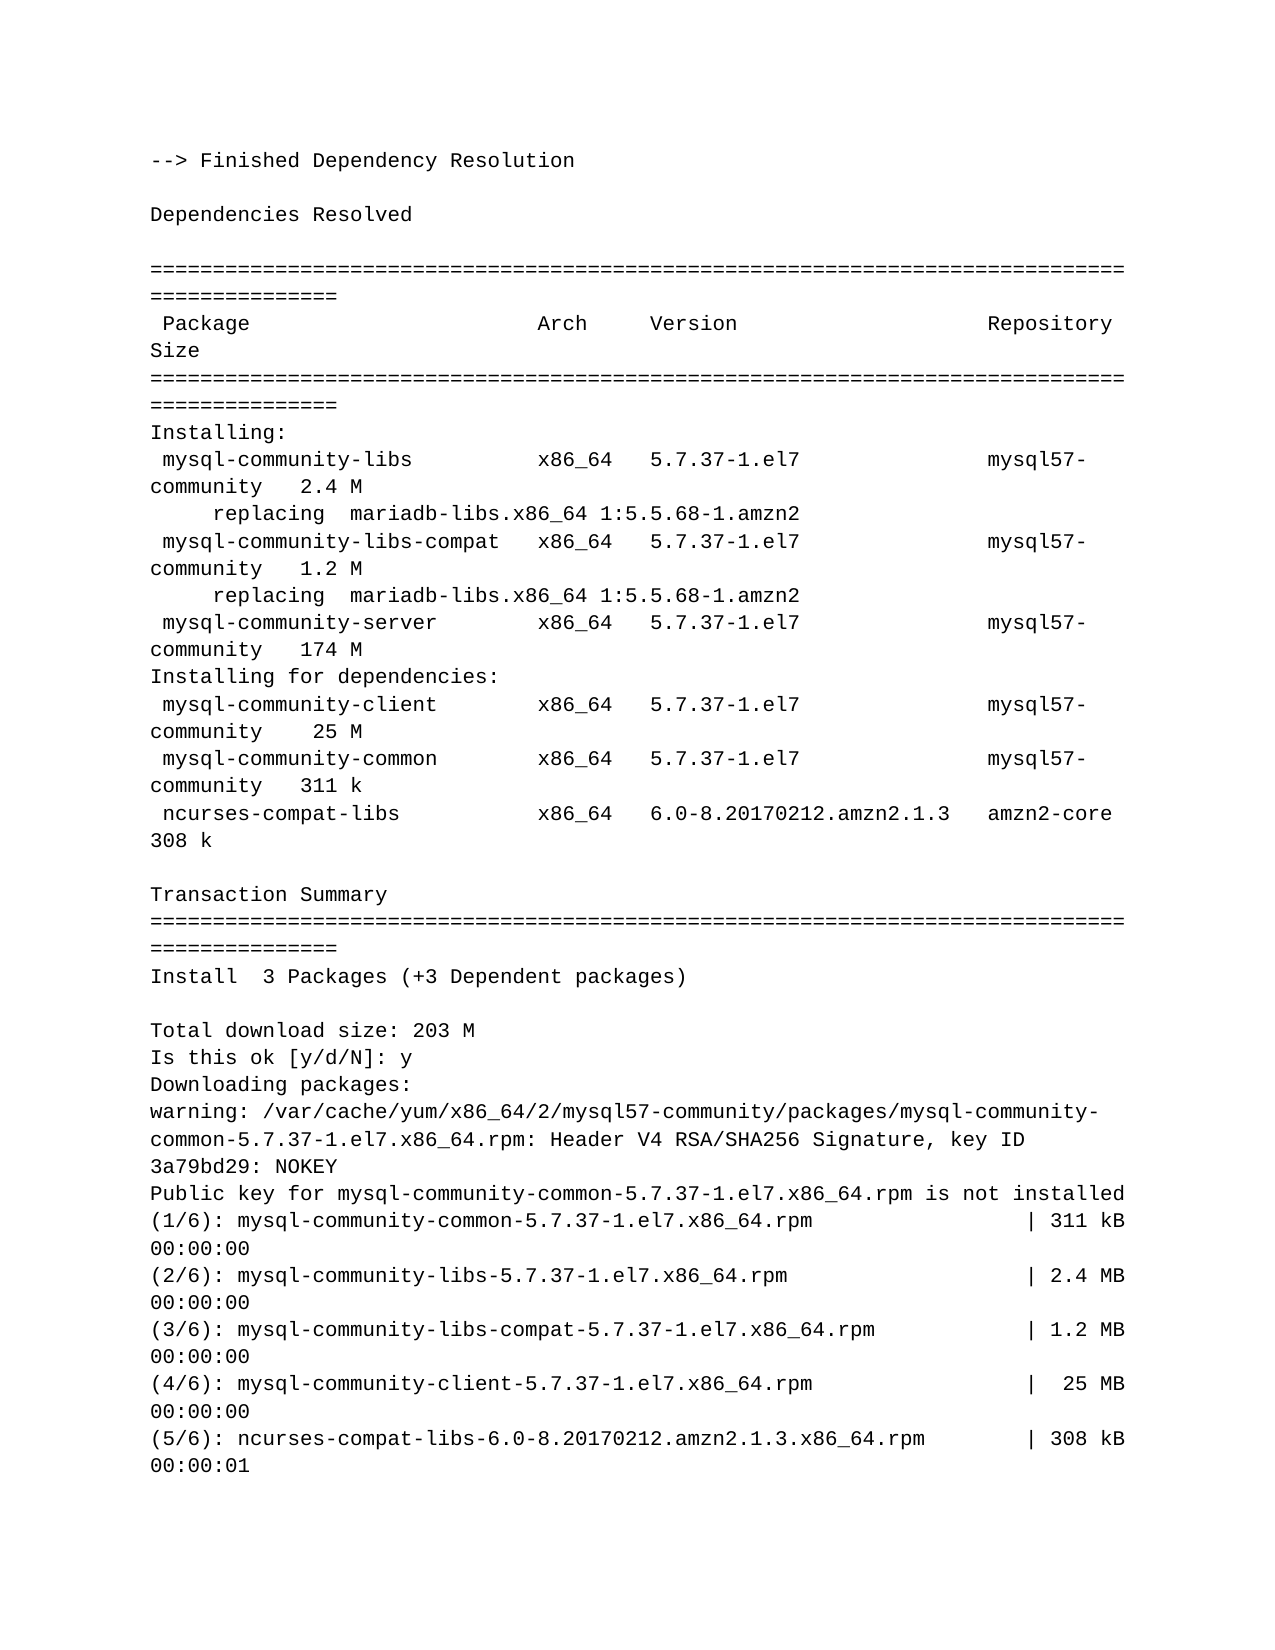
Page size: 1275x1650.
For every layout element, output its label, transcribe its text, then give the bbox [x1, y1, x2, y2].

text Install 3 Packages (+3 Dependent packages) [150, 966, 1125, 989]
text ============================================================================================= [150, 259, 1125, 309]
text replacing mariadb-libs.x86_64 1:5.5.68-1.amzn2 [150, 585, 1125, 609]
text Installing: [150, 422, 1125, 446]
text mysql-community-client x86_64 5.7.37-1.el7 mysql57-community 25 M [150, 694, 1125, 744]
text Public key for mysql-community-common-5.7.37-1.el7.x86_64.rpm is not installed [150, 1183, 1125, 1207]
text Total download size: 203 M [150, 1020, 1125, 1044]
text Downloading packages: [150, 1074, 1125, 1098]
text mysql-community-common x86_64 5.7.37-1.el7 mysql57-community 311 k [150, 748, 1125, 799]
text (1/6): mysql-community-common-5.7.37-1.el7.x86_64.rpm | 311 kB 00:00:00 [150, 1210, 1125, 1261]
text Package Arch Version Repository Size [150, 313, 1125, 364]
text (5/6): ncurses-compat-libs-6.0-8.20170212.amzn2.1.3.x86_64.rpm | 308 kB 00:00:01 [150, 1428, 1125, 1479]
text warning: /var/cache/yum/x86_64/2/mysql57-community/packages/mysql-community-common-5.7.37-1.el7.x86_64.rpm: Header V4 RSA/SHA256 Signature, key ID 3a79bd29: NOKEY [150, 1102, 1125, 1179]
text Installing for dependencies: [150, 667, 1125, 690]
text replacing mariadb-libs.x86_64 1:5.5.68-1.amzn2 [150, 503, 1125, 527]
text Is this ok [y/d/N]: y [150, 1047, 1125, 1071]
text --> Finished Dependency Resolution [150, 150, 1125, 174]
text mysql-community-server x86_64 5.7.37-1.el7 mysql57-community 174 M [150, 612, 1125, 663]
text Transaction Summary [150, 884, 1125, 908]
text ============================================================================================= [150, 911, 1125, 962]
text (3/6): mysql-community-libs-compat-5.7.37-1.el7.x86_64.rpm | 1.2 MB 00:00:00 [150, 1319, 1125, 1370]
text ncurses-compat-libs x86_64 6.0-8.20170212.amzn2.1.3 amzn2-core 308 k [150, 802, 1125, 853]
text (4/6): mysql-community-client-5.7.37-1.el7.x86_64.rpm | 25 MB 00:00:00 [150, 1373, 1125, 1424]
text (2/6): mysql-community-libs-5.7.37-1.el7.x86_64.rpm | 2.4 MB 00:00:00 [150, 1265, 1125, 1316]
text mysql-community-libs-compat x86_64 5.7.37-1.el7 mysql57-community 1.2 M [150, 531, 1125, 581]
text mysql-community-libs x86_64 5.7.37-1.el7 mysql57-community 2.4 M [150, 449, 1125, 500]
text ============================================================================================= [150, 367, 1125, 418]
text Dependencies Resolved [150, 204, 1125, 228]
